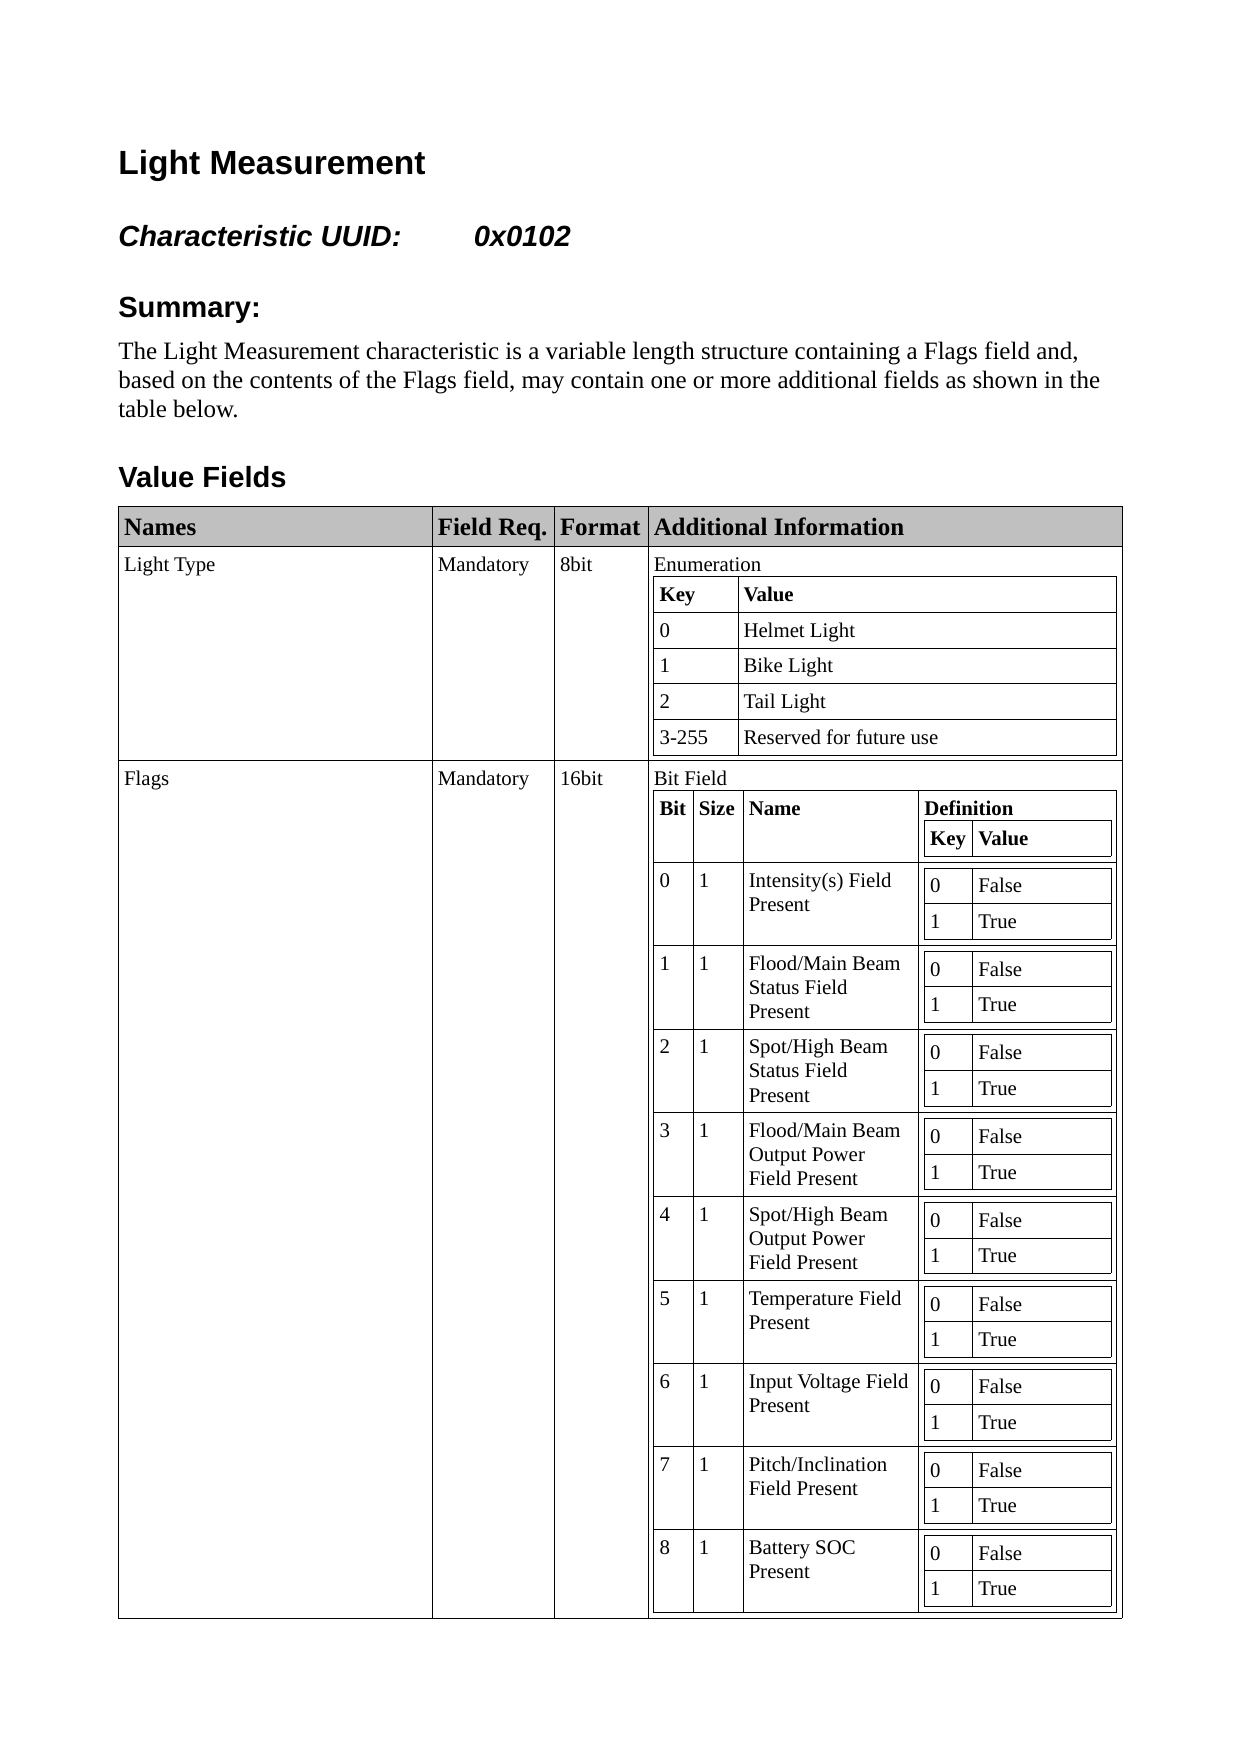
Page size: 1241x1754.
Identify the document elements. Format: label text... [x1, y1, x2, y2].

subtitle Characteristic UUID: 0x0102 [118, 219, 1122, 253]
table_cell 7 [654, 1447, 693, 1529]
table_header Names [119, 507, 432, 546]
table_cell True [973, 987, 1111, 1022]
table_cell True [973, 1239, 1111, 1273]
table_header False [973, 1536, 1111, 1570]
table_cell 8 [654, 1530, 693, 1612]
table_cell Pitch/Inclination Field Present [744, 1447, 918, 1529]
table_cell True [973, 1571, 1111, 1606]
table_header 0 [925, 952, 972, 986]
table_cell Mandatory [433, 547, 554, 760]
table_cell 1 [694, 1530, 743, 1612]
table_cell [919, 1113, 1116, 1196]
table_cell 1 [654, 649, 738, 683]
table_cell Battery SOC Present [744, 1530, 918, 1612]
table_cell [919, 1030, 1116, 1112]
table_cell 3 [654, 1113, 693, 1196]
table_cell True [973, 904, 1111, 939]
table_cell 1 [925, 1239, 972, 1273]
table_cell Mandatory [433, 761, 554, 1618]
subtitle Light Measurement [118, 143, 1122, 182]
table_cell 1 [925, 1155, 972, 1189]
text The Light Measurement characteristic is a variable length structure containing a Flags field and, based on the contents of the Flags field, may contain one or more additional fields as shown in the table below. [118, 336, 1122, 423]
table_cell 1 [694, 1447, 743, 1529]
table_cell [919, 946, 1116, 1028]
table_cell 0 [654, 863, 693, 945]
table_cell 1 [925, 904, 972, 939]
table_cell 1 [925, 1071, 972, 1106]
table_header False [973, 1370, 1111, 1404]
table_header False [973, 952, 1111, 986]
table_cell Spot/High Beam Output Power Field Present [744, 1197, 918, 1280]
table_header 0 [925, 1536, 972, 1570]
table_cell 1 [694, 863, 743, 945]
table_cell 3-255 [654, 720, 738, 754]
table_cell 1 [654, 946, 693, 1028]
table_cell [919, 1197, 1116, 1280]
table_header Field Req. [433, 507, 554, 546]
table_cell 0 [654, 613, 738, 648]
table_cell True [973, 1155, 1111, 1189]
table_header 0 [925, 869, 972, 903]
table_cell Helmet Light [739, 613, 1116, 648]
table_cell True [973, 1322, 1111, 1357]
table_cell 1 [694, 1281, 743, 1363]
table_header Name [744, 791, 918, 862]
table_header Additional Information [649, 507, 1122, 546]
table_cell Reserved for future use [739, 720, 1116, 754]
table_cell 1 [694, 1113, 743, 1196]
table_header False [973, 1035, 1111, 1070]
table_header 0 [925, 1370, 972, 1404]
table_cell [919, 1530, 1116, 1612]
table_header Value [739, 577, 1116, 612]
table_header Definition [919, 791, 1116, 862]
table_cell True [973, 1071, 1111, 1106]
table_cell 1 [925, 1488, 972, 1523]
table_cell [919, 1281, 1116, 1363]
subtitle Value Fields [118, 460, 1122, 494]
table_cell 16bit [555, 761, 648, 1618]
table_header False [973, 1287, 1111, 1321]
table_cell Flood/Main Beam Output Power Field Present [744, 1113, 918, 1196]
table_cell 1 [925, 1405, 972, 1440]
table_header False [973, 869, 1111, 903]
table_cell 6 [654, 1364, 693, 1446]
table_cell 4 [654, 1197, 693, 1280]
table_cell True [973, 1405, 1111, 1440]
table_cell Flags [119, 761, 432, 1618]
table_cell Temperature Field Present [744, 1281, 918, 1363]
table_cell 1 [925, 987, 972, 1022]
table_cell 5 [654, 1281, 693, 1363]
table_cell 1 [694, 1197, 743, 1280]
table_cell Bit Field [649, 761, 1122, 1618]
table_header Key [925, 821, 972, 856]
table_cell 1 [694, 946, 743, 1028]
table_cell Spot/High Beam Status Field Present [744, 1030, 918, 1112]
table_header 0 [925, 1287, 972, 1321]
table_header 0 [925, 1453, 972, 1487]
table_cell 8bit [555, 547, 648, 760]
table_cell 1 [694, 1030, 743, 1112]
table_cell Tail Light [739, 684, 1116, 719]
subtitle Summary: [118, 290, 1122, 324]
table_cell Bike Light [739, 649, 1116, 683]
table_cell [919, 863, 1116, 945]
table_cell Enumeration [649, 547, 1122, 760]
table_cell 2 [654, 684, 738, 719]
table_header False [973, 1203, 1111, 1237]
table_cell Intensity(s) Field Present [744, 863, 918, 945]
table_cell [919, 1447, 1116, 1529]
table_header Value [973, 821, 1111, 856]
table_cell [919, 1364, 1116, 1446]
table_cell 1 [925, 1322, 972, 1357]
table_cell Input Voltage Field Present [744, 1364, 918, 1446]
table_cell 2 [654, 1030, 693, 1112]
table_cell 1 [694, 1364, 743, 1446]
table_header Key [654, 577, 738, 612]
table_header False [973, 1453, 1111, 1487]
table_header 0 [925, 1203, 972, 1237]
table_cell 1 [925, 1571, 972, 1606]
table_header False [973, 1119, 1111, 1154]
table_header Format [555, 507, 648, 546]
table_cell True [973, 1488, 1111, 1523]
table_header Bit [654, 791, 693, 862]
table_cell Flood/Main Beam Status Field Present [744, 946, 918, 1028]
table_cell Light Type [119, 547, 432, 760]
table_header 0 [925, 1119, 972, 1154]
table_header 0 [925, 1035, 972, 1070]
table_header Size [694, 791, 743, 862]
